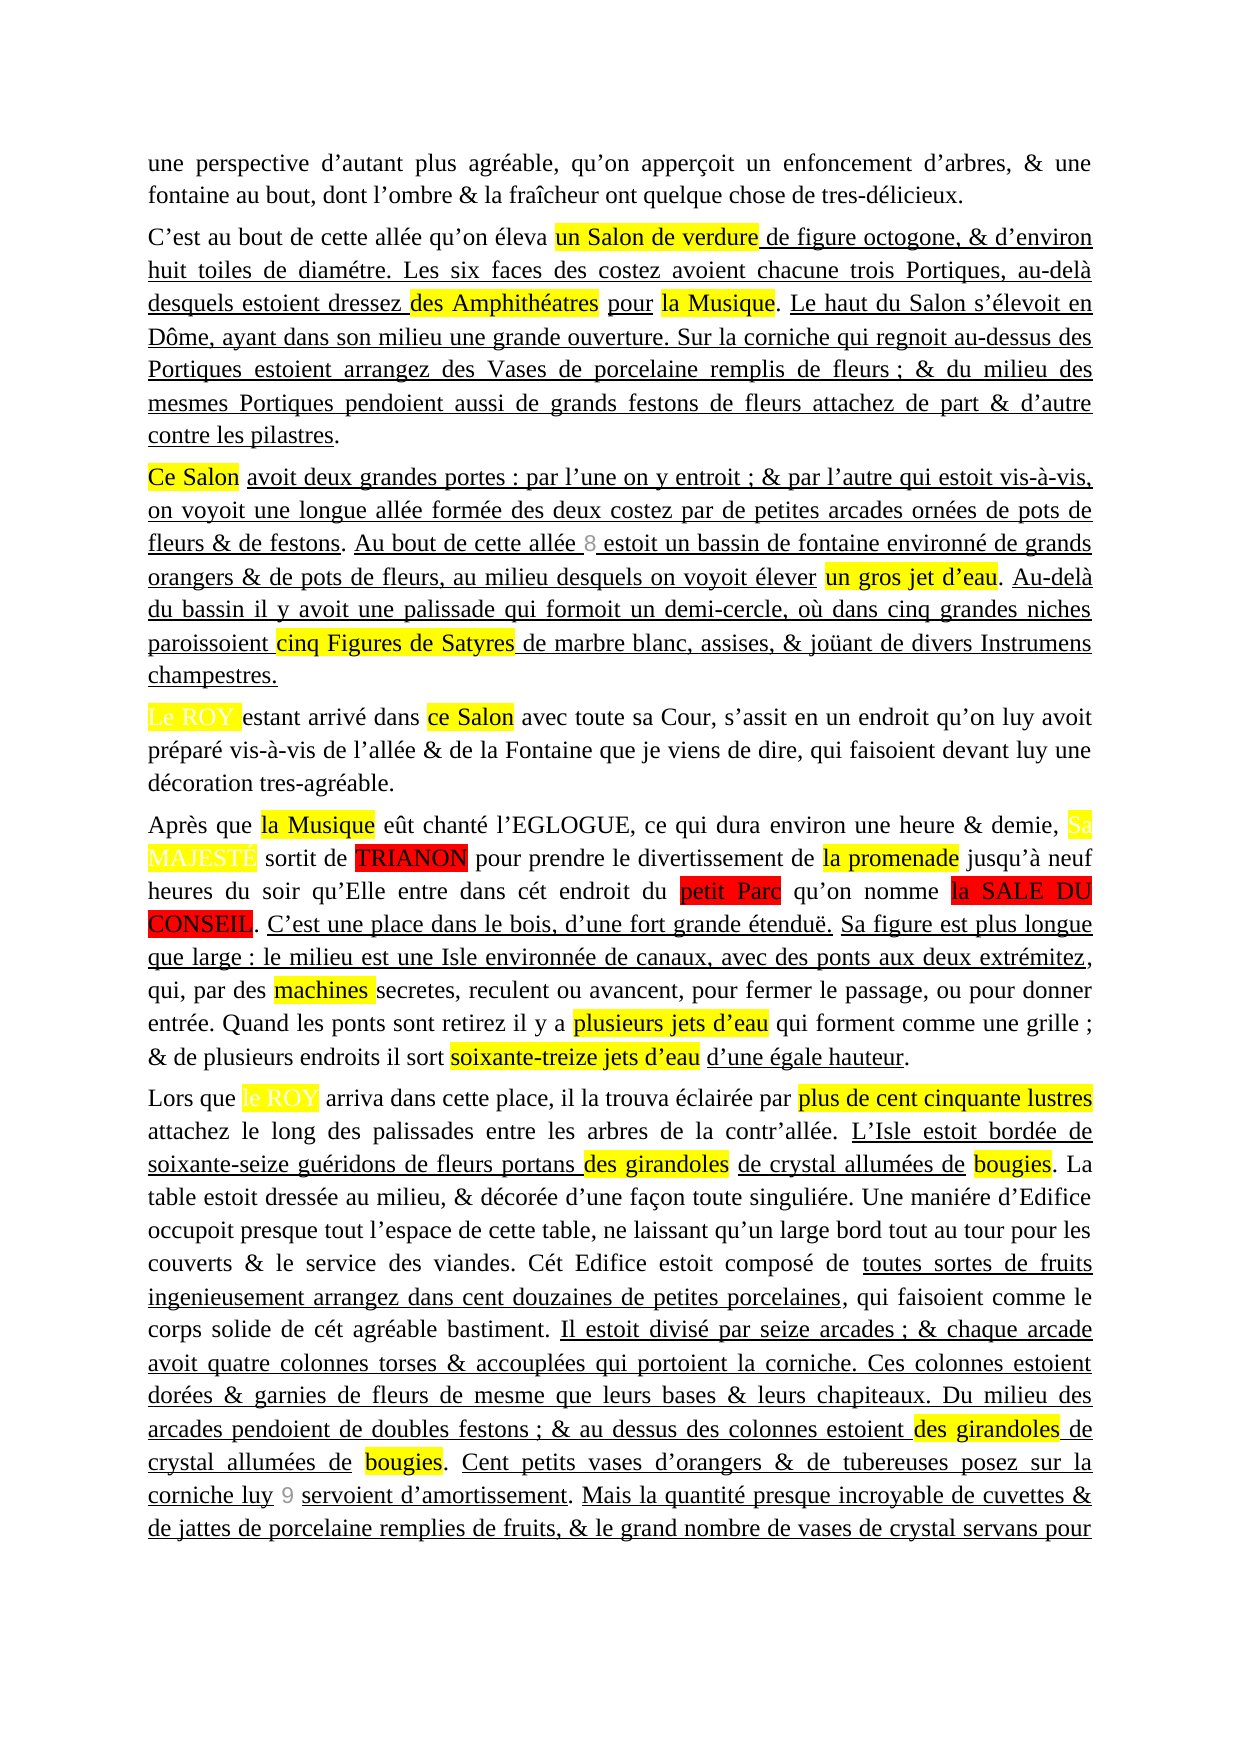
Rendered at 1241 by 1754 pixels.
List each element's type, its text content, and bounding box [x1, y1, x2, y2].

text arcades pendoient de doubles festons ; & au dessus des colonnes estoient des girandoles de crystal allumées de bougies. Cent petits vases d’orangers & de tubereuses posez sur la corniche luy 9 servoient d’amortissement. Mais la quantité presque incroyable de cuvettes & de jattes de porcelaine remplies de fruits, & le grand nombre de vases de crystal servans pour [148, 1407, 1093, 1541]
text contre les pilastres. [148, 414, 1093, 449]
text une perspective d’autant plus agréable, qu’on apperçoit un enfoncement d’arbres, & une fontaine au bout, dont l’ombre & la fraîcheur ont quelque chose de tres-délicieux. [148, 148, 1093, 209]
text mesmes Portiques pendoient aussi de grands festons de fleurs attachez de part & d’autre [148, 381, 1093, 413]
text C’est au bout de cette allée qu’on éleva un Salon de verdure de figure octogone, & d’environ huit toiles de diamétre. Les six faces des costez avoient chacune trois Portiques, au-delà desquels estoient dressez des Amphithéatres pour la Musique. Le haut du Salon s’élevoit en Dôme, ayant dans son milieu une grande ouverture. Sur la corniche qui regnoit au-dessus des [148, 222, 1093, 347]
text Ce Salon avoit deux grandes portes : par l’une on y entroit ; & par l’autre qui estoit vis-à-vis, on voyoit une longue allée formée des deux costez par de petites arcades ornées de pots de [148, 462, 1093, 521]
text fleurs & de festons. Au bout de cette allée 8 estoit un bassin de fontaine environné de grands orangers & de pots de fleurs, au milieu desquels on voyoit élever un gros jet d’eau. Au-delà du bassin il y avoit une palissade qui formoit un demi-cercle, où dans cinq grandes niches paroissoient cinq Figures de Satyres de marbre blanc, assises, & joüant de divers Instrumens champestres. [148, 522, 1093, 689]
text Portiques estoient arrangez des Vases de porcelaine remplis de fleurs ; & du milieu des [148, 348, 1093, 379]
text Après que la Musique eût chanté l’EGLOGUE, ce qui dura environ une heure & demie, Sa MAJESTÉ sortit de TRIANON pour prendre le divertissement de la promenade jusqu’à neuf heures du soir qu’Elle entre dans cét endroit du petit Parc qu’on nomme la SALE DU CONSEIL. C’est une place dans le bois, d’une fort grande étenduë. Sa figure est plus longue que large : le milieu est une Isle environnée de canaux, avec des ponts aux deux extrémitez, qui, par des machines secretes, reculent ou avancent, pour fermer le passage, ou pour donner entrée. Quand les ponts sont retirez il y a plusieurs jets d’eau qui forment comme une grille ; & de plusieurs endroits il sort soixante-treize jets d’eau d’une égale hauteur. [148, 810, 1093, 1070]
text Le ROY estant arrivé dans ce Salon avec toute sa Cour, s’assit en un endroit qu’on luy avoit préparé vis-à-vis de l’allée & de la Fontaine que je viens de dire, qui faisoient devant luy une décoration tres-agréable. [148, 702, 1093, 797]
text Lors que le ROY arriva dans cette place, il la trouva éclairée par plus de cent cinquante lustres attachez le long des palissades entre les arbres de la contr’allée. L’Isle estoit bordée de soixante-seize guéridons de fleurs portans des girandoles de crystal allumées de bougies. La table estoit dressée au milieu, & décorée d’une façon toute singuliére. Une maniére d’Edifice occupoit presque tout l’espace de cette table, ne laissant qu’un large bord tout au tour pour les couverts & le service des viandes. Cét Edifice estoit composé de toutes sortes de fruits ingenieusement arrangez dans cent douzaines de petites porcelaines, qui faisoient comme le corps solide de cét agréable bastiment. Il estoit divisé par seize arcades ; & chaque arcade avoit quatre colonnes torses & accouplées qui portoient la corniche. Ces colonnes estoient dorées & garnies de fleurs de mesme que leurs bases & leurs chapiteaux. Du milieu des [148, 1083, 1093, 1406]
